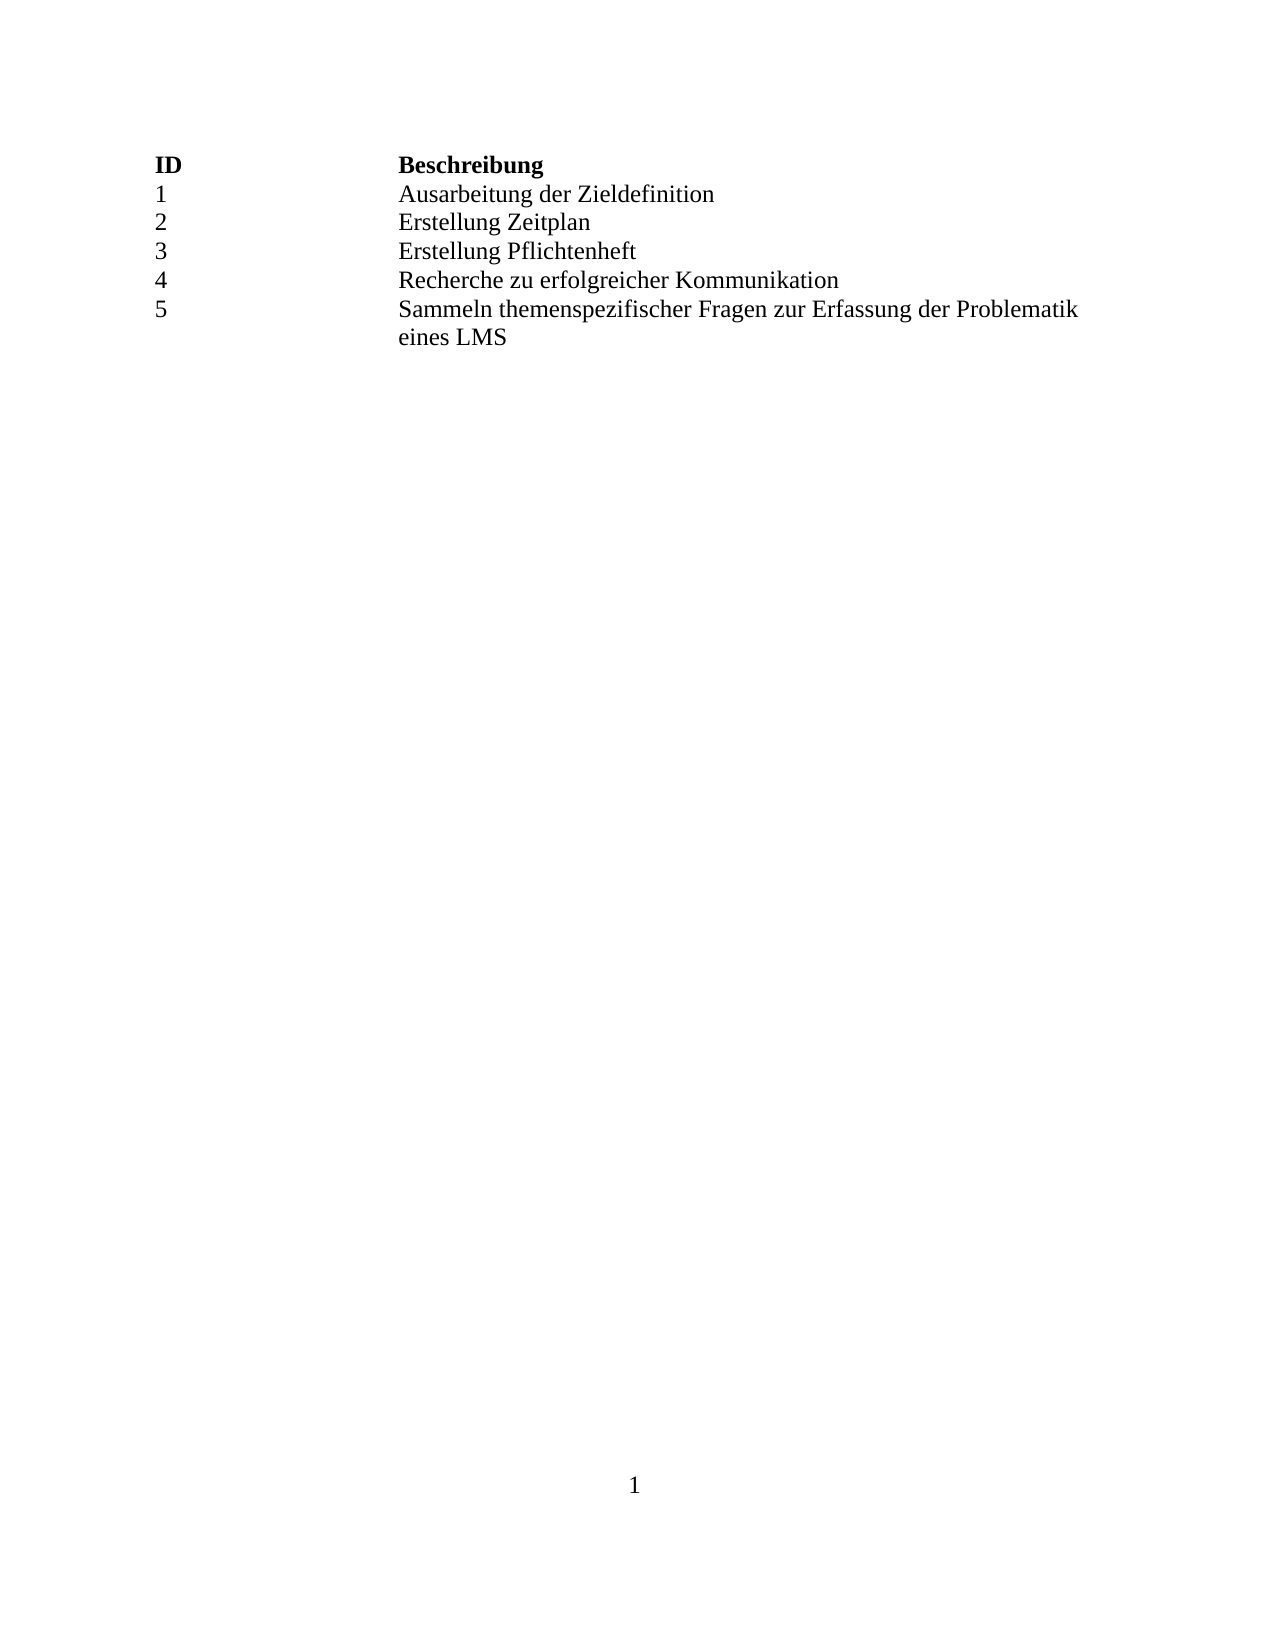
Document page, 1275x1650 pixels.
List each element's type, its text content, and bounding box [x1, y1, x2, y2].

table_cell 1 [150, 179, 394, 207]
table_cell Erstellung Zeitplan [394, 208, 1125, 236]
table_cell 4 [150, 265, 394, 294]
table_header Beschreibung [394, 150, 1125, 179]
table_cell 3 [150, 236, 394, 265]
table_cell 5 [150, 294, 394, 351]
table_cell 2 [150, 208, 394, 236]
table_cell Sammeln themenspezifischer Fragen zur Erfassung der Problematik eines LMS [394, 294, 1125, 351]
table_cell Ausarbeitung der Zieldefinition [394, 179, 1125, 207]
table_header ID [150, 150, 394, 179]
table_cell Recherche zu erfolgreicher Kommunikation [394, 265, 1125, 294]
table_cell Erstellung Pflichtenheft [394, 236, 1125, 265]
